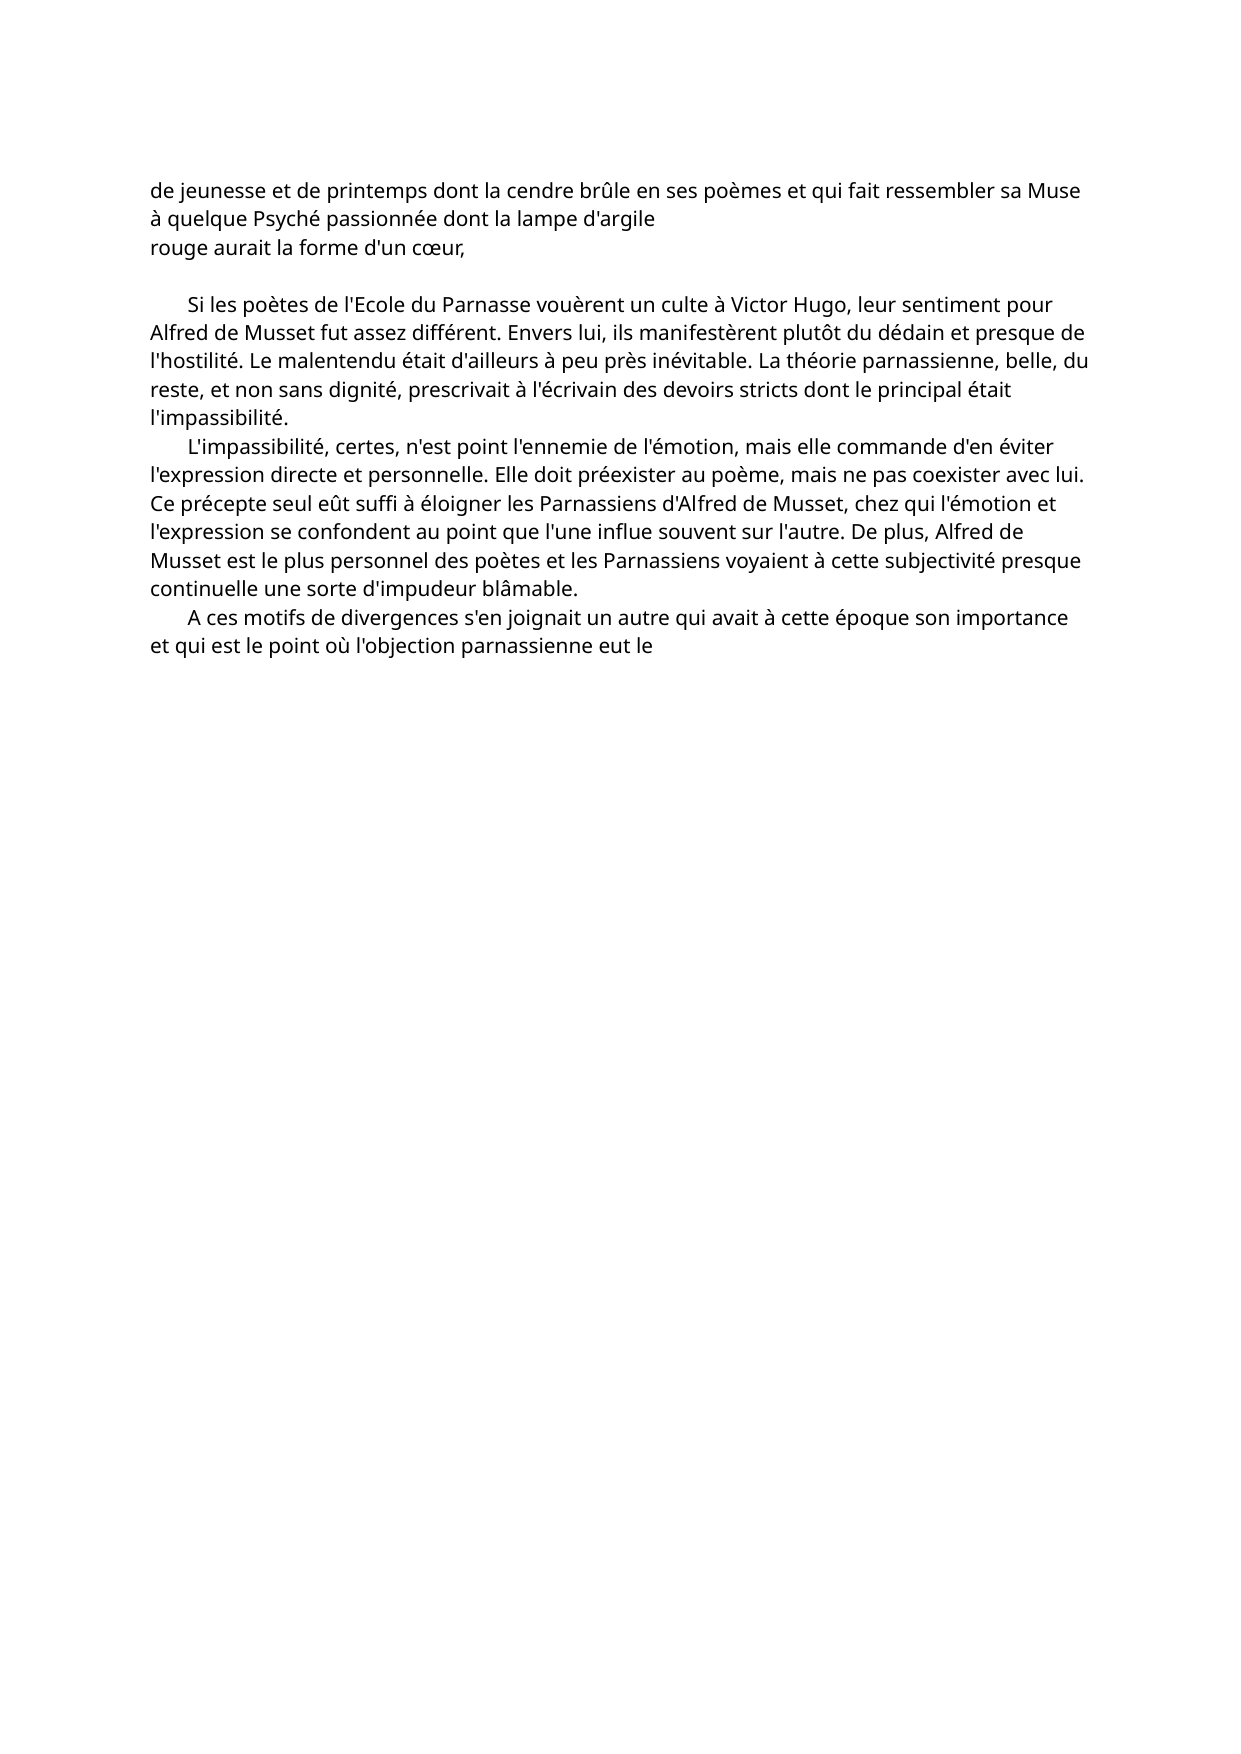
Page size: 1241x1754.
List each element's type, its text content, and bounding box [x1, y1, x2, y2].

text L'impassibilité, certes, n'est point l'ennemie de l'émotion, mais elle commande d'en éviter l'ex­pression directe et personnelle. Elle doit préexister au poème, mais ne pas coexister avec lui. Ce pré­cepte seul eût suffi à éloigner les Parnassiens d'Al­fred de Musset, chez qui l'émotion et l'expression se confondent au point que l'une influe souvent sur l'autre. De plus, Alfred de Musset est le plus per­sonnel des poètes et les Parnassiens voyaient à cette subjectivité presque continuelle une sorte d'impudeur blâmable. [150, 432, 1090, 603]
text A ces motifs de divergences s'en joignait un autre qui avait à cette époque son importance et qui est le point où l'objection parnassienne eut le [150, 603, 1090, 659]
text rouge aurait la forme d'un cœur, [150, 233, 1090, 261]
text Si les poètes de l'Ecole du Parnasse vouèrent un culte à Victor Hugo, leur sentiment pour Alfred de Musset fut assez différent. Envers lui, ils mani­festèrent plutôt du dédain et presque de l'hostilité. Le malentendu était d'ailleurs à peu près inévita­ble. La théorie parnassienne, belle, du reste, et non sans dignité, prescrivait à l'écrivain des devoirs stricts dont le principal était l'impassibilité. [150, 290, 1090, 432]
text de jeunesse et de printemps dont la cendre brûle en ses poèmes et qui fait ressembler sa Muse à quelque Psyché passionnée dont la lampe d'argile [150, 176, 1090, 233]
